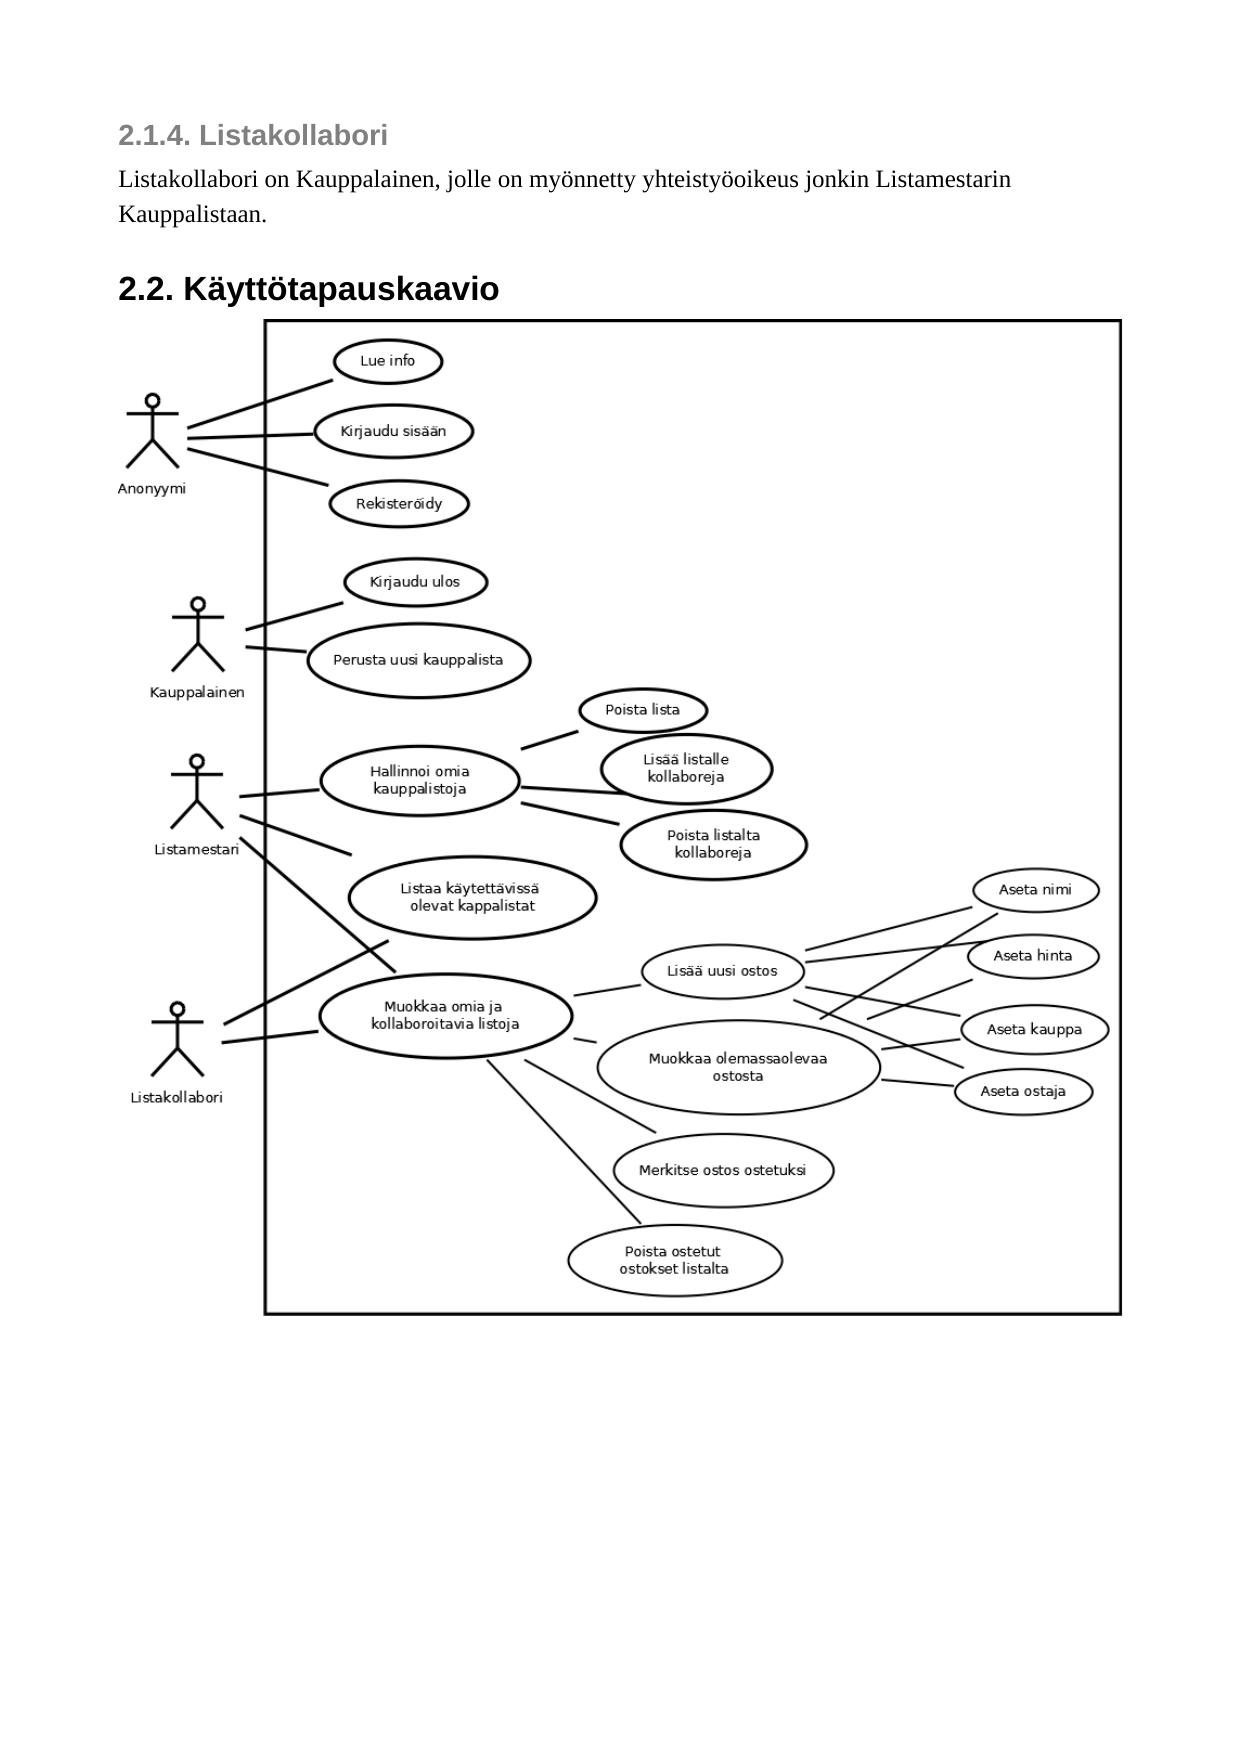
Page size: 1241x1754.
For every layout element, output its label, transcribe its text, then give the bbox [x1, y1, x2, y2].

picture [118, 319, 1123, 1316]
subtitle 2.1.4. Listakollabori [118, 118, 1122, 152]
text Listakollabori on Kauppalainen, jolle on myönnetty yhteistyöoikeus jonkin Listamestarin Kauppalistaan. [118, 164, 1122, 227]
subtitle 2.2. Käyttötapauskaavio [118, 268, 1122, 307]
